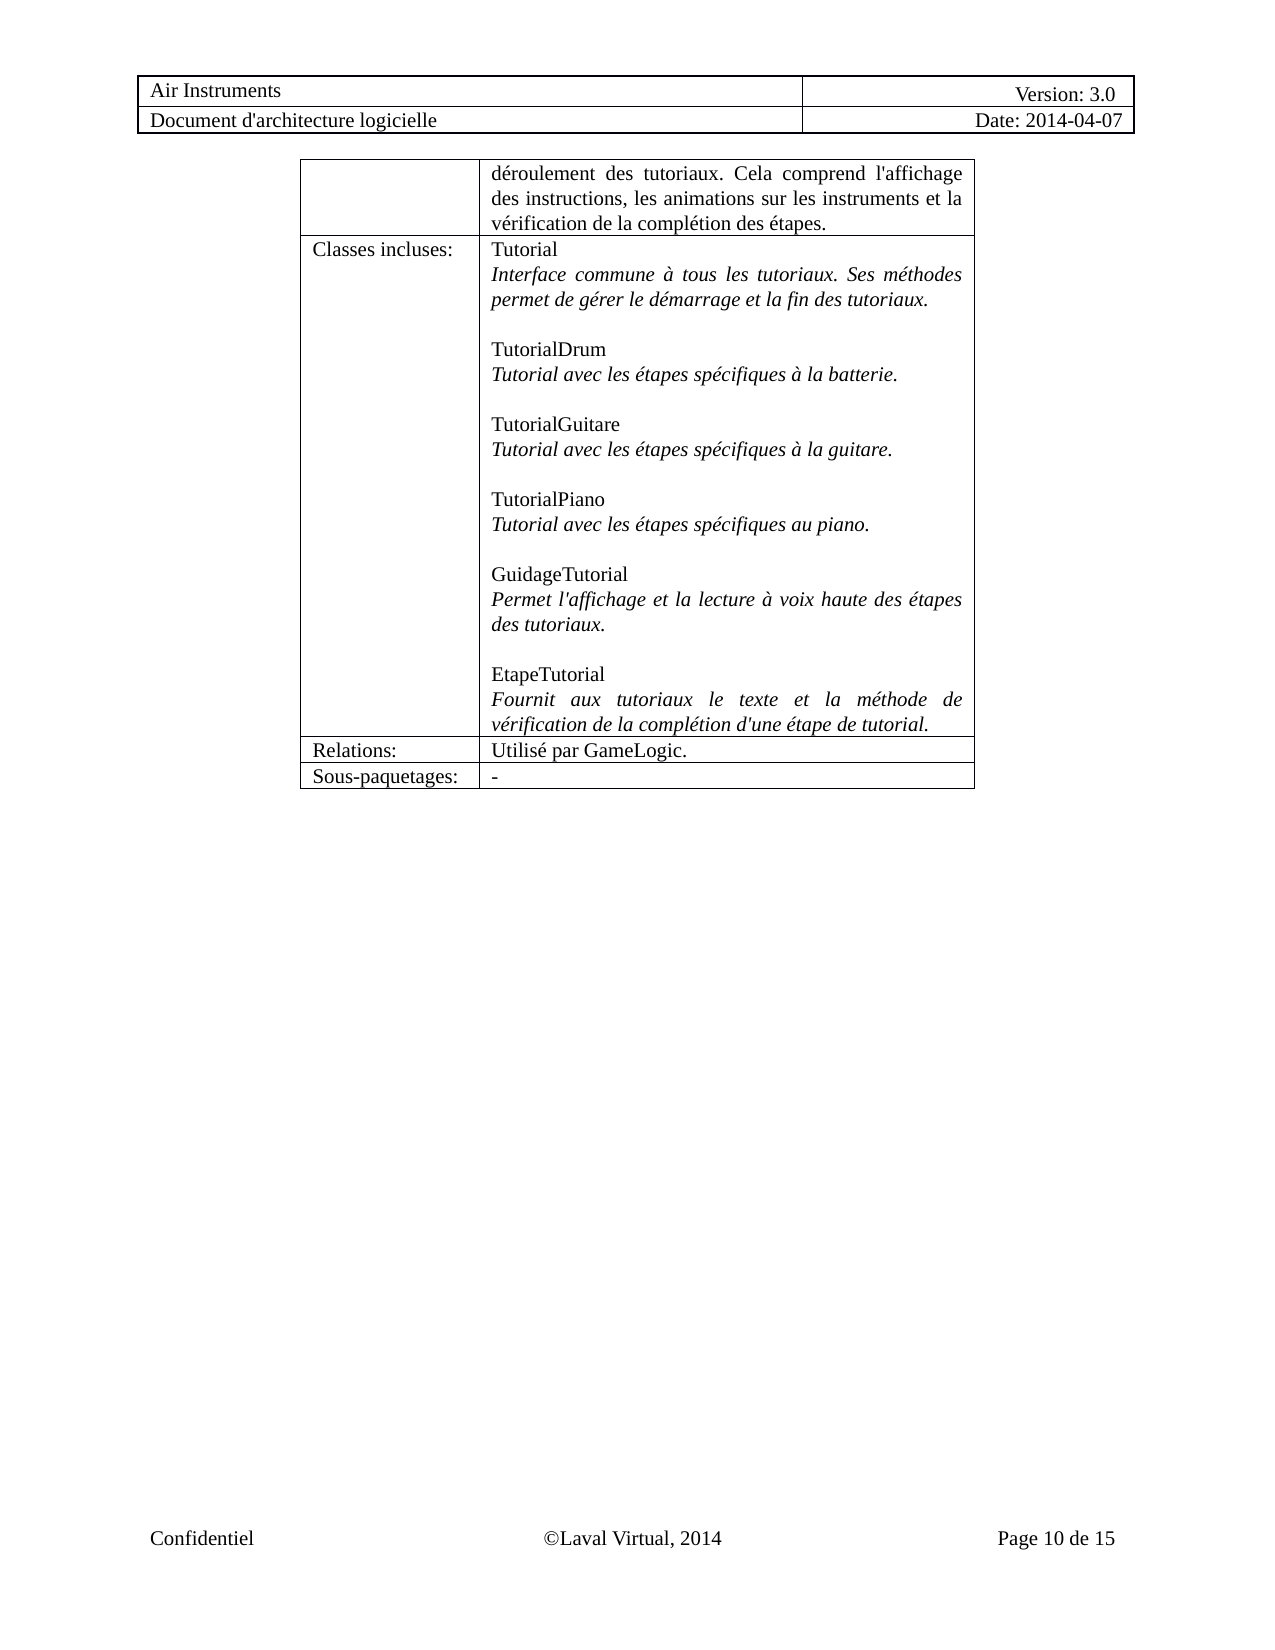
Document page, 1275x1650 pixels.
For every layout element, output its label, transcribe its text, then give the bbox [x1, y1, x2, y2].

table_cell - [480, 763, 974, 788]
table_cell Relations: [301, 737, 479, 762]
table_cell Utilisé par GameLogic. [480, 737, 974, 762]
table_cell [301, 160, 479, 235]
table_cell Tutorial Interface commune à tous les tutoriaux. Ses méthodes permet de gérer le démarrage et la fin des tutoriaux. TutorialDrum Tutorial avec les étapes spécifiques à la batterie. TutorialGuitare Tutorial avec les étapes spécifiques à la guitare. TutorialPiano Tutorial avec les étapes spécifiques au piano. GuidageTutorial Permet l'affichage et la lecture à voix haute des étapes des tutoriaux. EtapeTutorial Fournit aux tutoriaux le texte et la méthode de vérification de la complétion d'une étape de tutorial. [480, 236, 974, 736]
table_cell Sous-paquetages: [301, 763, 479, 788]
table_cell déroulement des tutoriaux. Cela comprend l'affichage des instructions, les animations sur les instruments et la vérification de la complétion des étapes. [480, 160, 974, 235]
table_cell Classes incluses: [301, 236, 479, 736]
